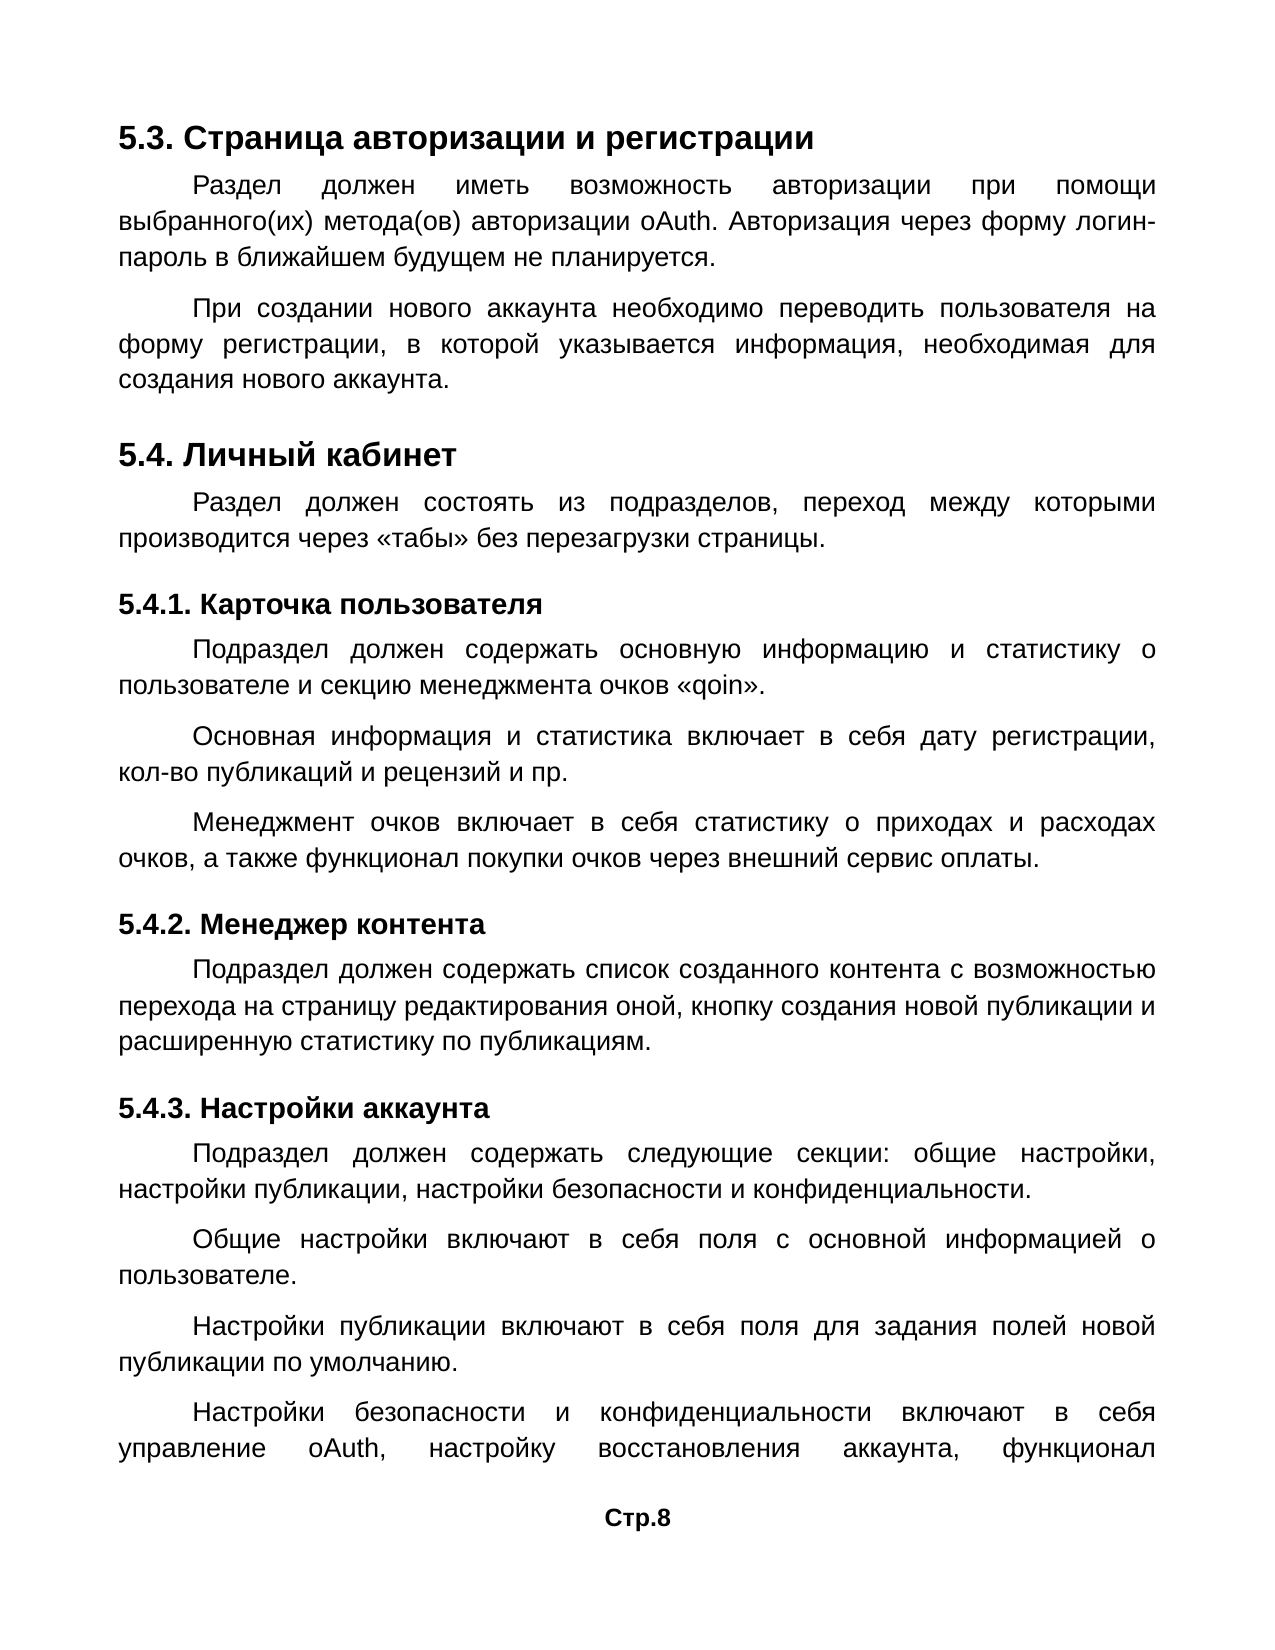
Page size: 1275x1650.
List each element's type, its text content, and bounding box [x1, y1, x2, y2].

subtitle 5.4. Личный кабинет [118, 435, 1157, 473]
subtitle 5.3. Страница авторизации и регистрации [118, 118, 1157, 157]
subtitle 5.4.3. Настройки аккаунта [118, 1091, 1157, 1124]
subtitle 5.4.2. Менеджер контента [118, 907, 1157, 941]
text Подраздел должен содержать список созданного контента с возможностью перехода на страницу редактирования оной, кнопку создания новой публикации и расширенную статистику по публикациям. [118, 953, 1157, 1057]
text Общие настройки включают в себя поля с основной информацией о пользователе. [118, 1223, 1157, 1290]
text При создании нового аккаунта необходимо переводить пользователя на форму регистрации, в которой указывается информация, необходимая для создания нового аккаунта. [118, 292, 1157, 395]
text Настройки безопасности и конфиденциальности включают в себя управление oAuth, настройку восстановления аккаунта, функционал [118, 1396, 1157, 1463]
text Подраздел должен содержать следующие секции: общие настройки, настройки публикации, настройки безопасности и конфиденциальности. [118, 1137, 1157, 1204]
text Раздел должен иметь возможность авторизации при помощи выбранного(их) метода(ов) авторизации oAuth. Авторизация через форму логин-пароль в ближайшем будущем не планируется. [118, 169, 1157, 272]
subtitle 5.4.1. Карточка пользователя [118, 587, 1157, 621]
text Основная информация и статистика включает в себя дату регистрации, кол-во публикаций и рецензий и пр. [118, 720, 1157, 787]
text Менеджмент очков включает в себя статистику о приходах и расходах очков, а также функционал покупки очков через внешний сервис оплаты. [118, 806, 1157, 873]
text Настройки публикации включают в себя поля для задания полей новой публикации по умолчанию. [118, 1310, 1157, 1377]
text Раздел должен состоять из подразделов, переход между которыми производится через «табы» без перезагрузки страницы. [118, 486, 1157, 553]
text Подраздел должен содержать основную информацию и статистику о пользователе и секцию менеджмента очков «qoin». [118, 633, 1157, 701]
